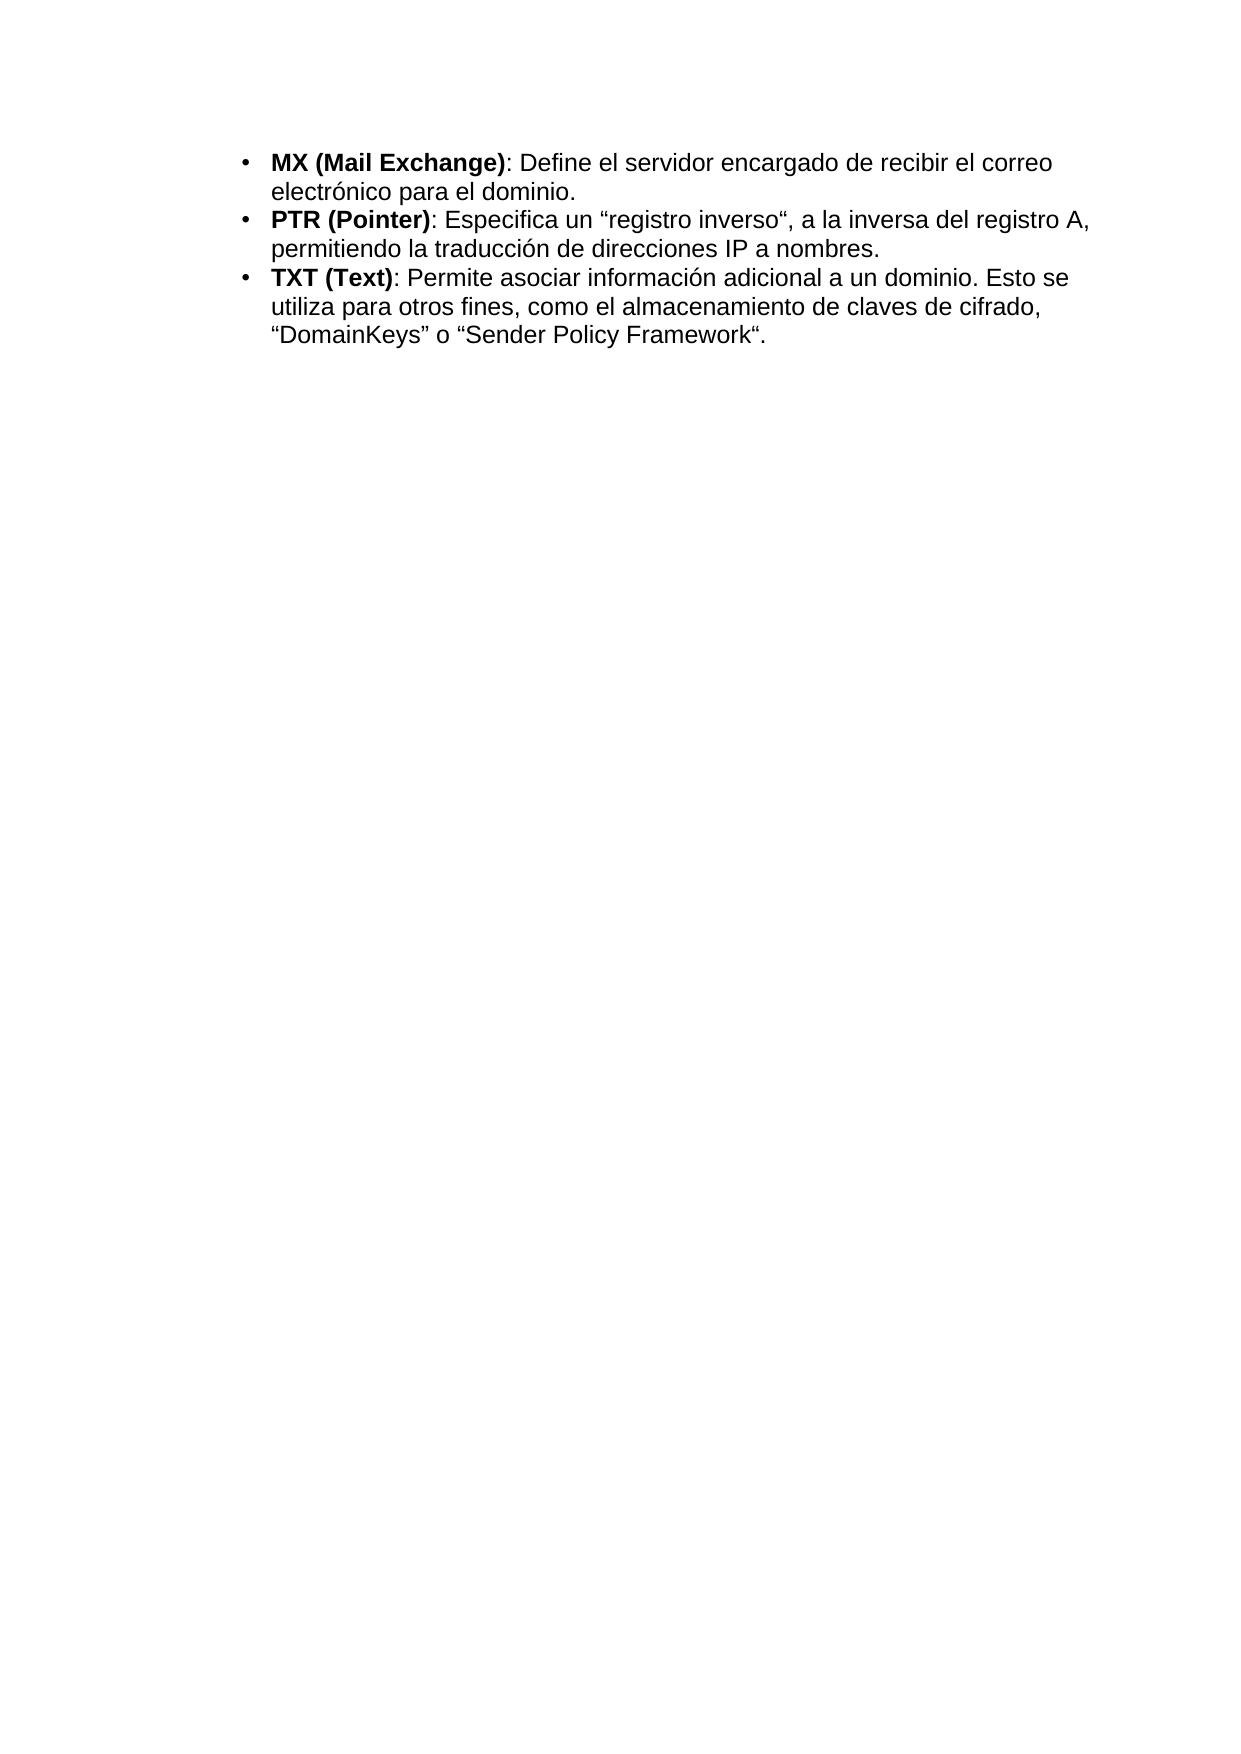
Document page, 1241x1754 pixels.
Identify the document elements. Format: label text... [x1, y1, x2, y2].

list PTR (Pointer): Especifica un “registro inverso“, a la inversa del registro A, permitiendo la traducción de direcciones IP a nombres. [241, 205, 1109, 263]
list TXT (Text): Permite asociar información adicional a un dominio. Esto se utiliza para otros fines, como el almacenamiento de claves de cifrado, “DomainKeys” o “Sender Policy Framework“. [241, 263, 1109, 349]
list MX (Mail Exchange): Define el servidor encargado de recibir el correo electrónico para el dominio. [241, 148, 1109, 205]
